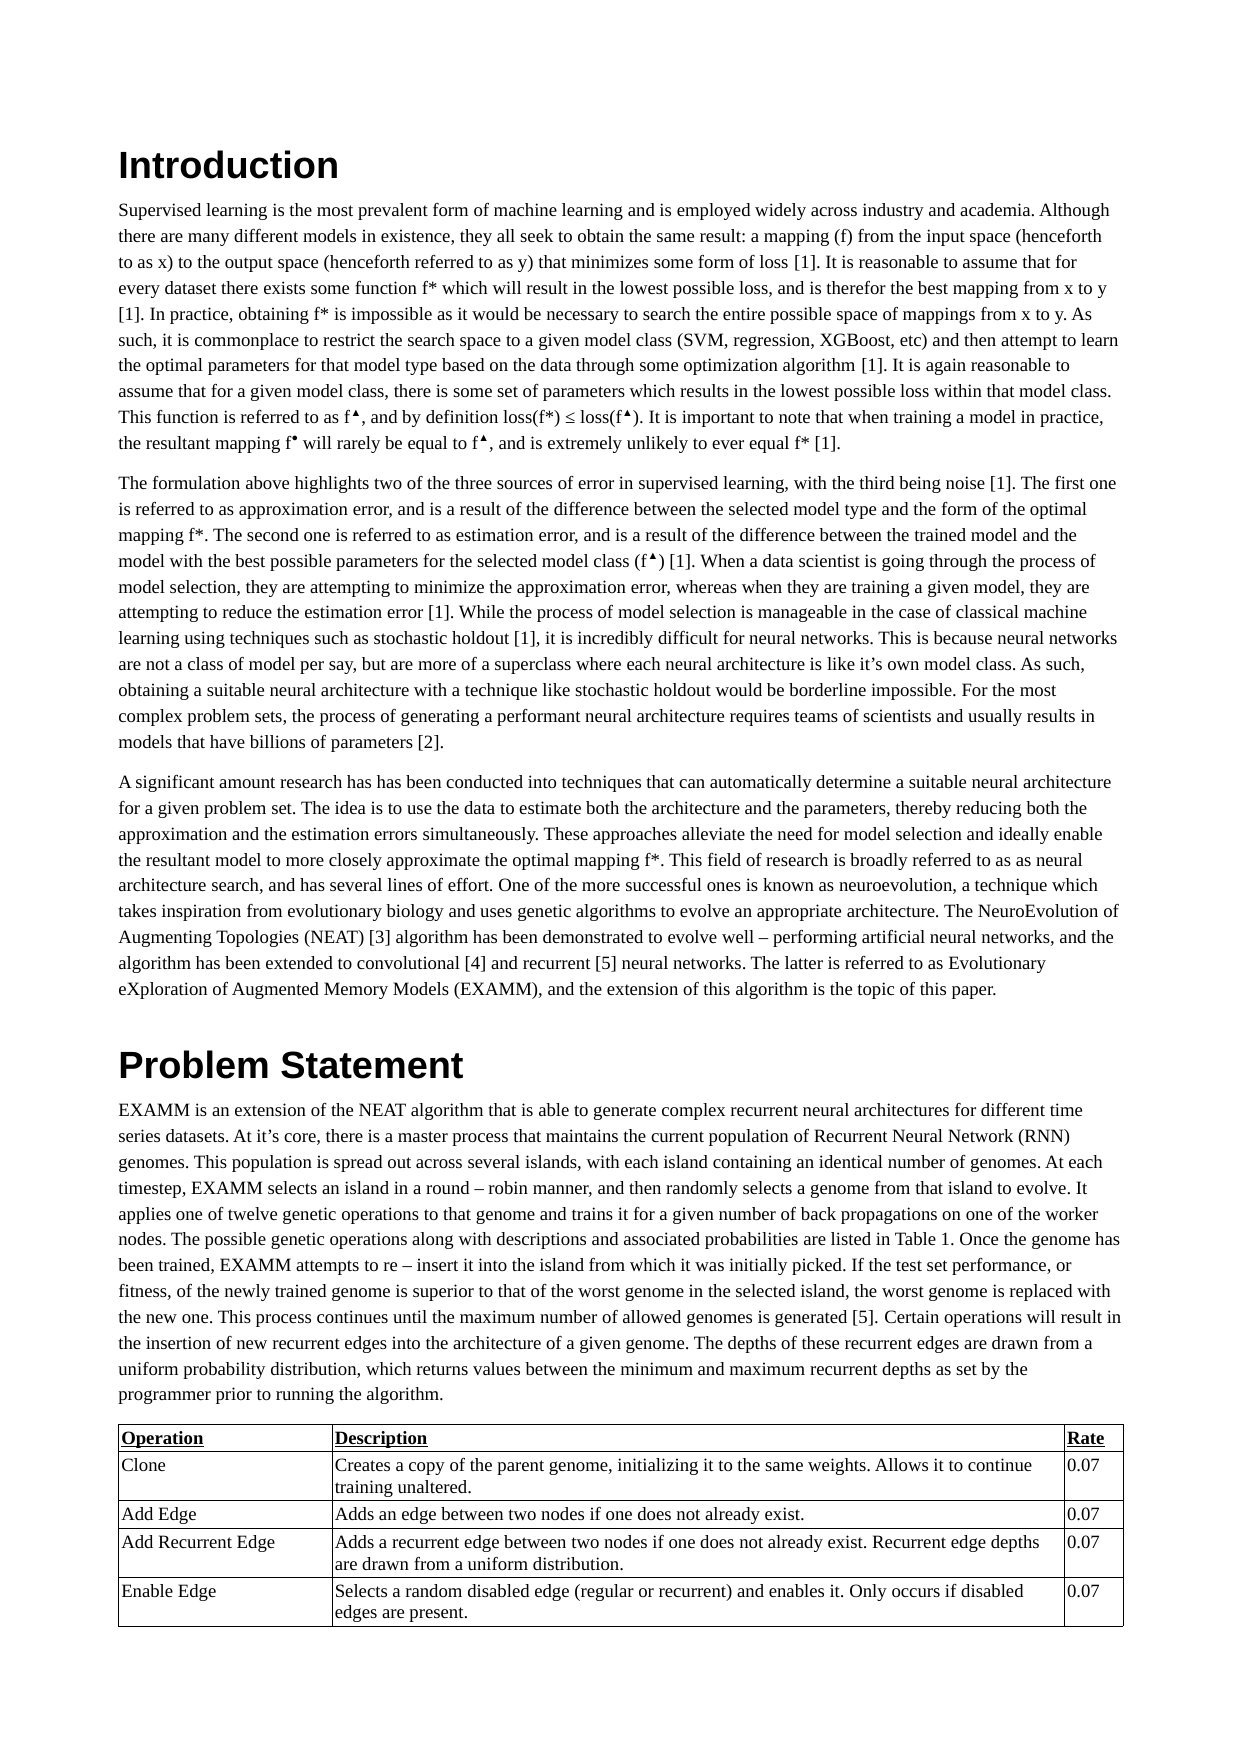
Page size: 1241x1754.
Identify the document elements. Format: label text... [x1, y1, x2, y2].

table_cell Clone [119, 1452, 332, 1500]
table_header Rate [1065, 1425, 1123, 1451]
text Supervised learning is the most prevalent form of machine learning and is employed widely across industry and academia. Although there are many different models in existence, they all seek to obtain the same result: a mapping (f) from the input space (henceforth to as x) to the output space (henceforth referred to as y) that minimizes some form of loss [1]. It is reasonable to assume that for every dataset there exists some function f* which will result in the lowest possible loss, and is therefor the best mapping from x to y [1]. In practice, obtaining f* is impossible as it would be necessary to search the entire possible space of mappings from x to y. As such, it is commonplace to restrict the search space to a given model class (SVM, regression, XGBoost, etc) and then attempt to learn the optimal parameters for that model type based on the data through some optimization algorithm [1]. It is again reasonable to assume that for a given model class, there is some set of parameters which results in the lowest possible loss within that model class. This function is referred to as f▲, and by definition loss(f*) ≤ loss(f▲). It is important to note that when training a model in practice, the resultant mapping f● will rarely be equal to f▲, and is extremely unlikely to ever equal f* [1]. [118, 199, 1122, 453]
table_header Description [333, 1425, 1064, 1451]
table_cell Selects a random disabled edge (regular or recurrent) and enables it. Only occurs if disabled edges are present. [333, 1578, 1064, 1626]
table_cell Adds a recurrent edge between two nodes if one does not already exist. Recurrent edge depths are drawn from a uniform distribution. [333, 1529, 1064, 1577]
subtitle Problem Statement [118, 1043, 1122, 1087]
table_cell Enable Edge [119, 1578, 332, 1626]
text A significant amount research has has been conducted into techniques that can automatically determine a suitable neural architecture for a given problem set. The idea is to use the data to estimate both the architecture and the parameters, thereby reducing both the approximation and the estimation errors simultaneously. These approaches alleviate the need for model selection and ideally enable the resultant model to more closely approximate the optimal mapping f*. This field of research is broadly referred to as as neural architecture search, and has several lines of effort. One of the more successful ones is known as neuroevolution, a technique which takes inspiration from evolutionary biology and uses genetic algorithms to evolve an appropriate architecture. The NeuroEvolution of Augmenting Topologies (NEAT) [3] algorithm has been demonstrated to evolve well – performing artificial neural networks, and the algorithm has been extended to convolutional [4] and recurrent [5] neural networks. The latter is referred to as Evolutionary eXploration of Augmented Memory Models (EXAMM), and the extension of this algorithm is the topic of this paper. [118, 771, 1122, 999]
table_cell 0.07 [1065, 1578, 1123, 1626]
table_cell 0.07 [1065, 1452, 1123, 1500]
table_cell Creates a copy of the parent genome, initializing it to the same weights. Allows it to continue training unaltered. [333, 1452, 1064, 1500]
text The formulation above highlights two of the three sources of error in supervised learning, with the third being noise [1]. The first one is referred to as approximation error, and is a result of the difference between the selected model type and the form of the optimal mapping f*. The second one is referred to as estimation error, and is a result of the difference between the trained model and the model with the best possible parameters for the selected model class (f▲) [1]. When a data scientist is going through the process of model selection, they are attempting to minimize the approximation error, whereas when they are training a given model, they are attempting to reduce the estimation error [1]. While the process of model selection is manageable in the case of classical machine learning using techniques such as stochastic holdout [1], it is incredibly difficult for neural networks. This is because neural networks are not a class of model per say, but are more of a superclass where each neural architecture is like it’s own model class. As such, obtaining a suitable neural architecture with a technique like stochastic holdout would be borderline impossible. For the most complex problem sets, the process of generating a performant neural architecture requires teams of scientists and usually results in models that have billions of parameters [2]. [118, 472, 1122, 752]
table_cell 0.07 [1065, 1529, 1123, 1577]
table_cell Add Recurrent Edge [119, 1529, 332, 1577]
table_cell Add Edge [119, 1501, 332, 1528]
text EXAMM is an extension of the NEAT algorithm that is able to generate complex recurrent neural architectures for different time series datasets. At it’s core, there is a master process that maintains the current population of Recurrent Neural Network (RNN) genomes. This population is spread out across several islands, with each island containing an identical number of genomes. At each timestep, EXAMM selects an island in a round – robin manner, and then randomly selects a genome from that island to evolve. It applies one of twelve genetic operations to that genome and trains it for a given number of back propagations on one of the worker nodes. The possible genetic operations along with descriptions and associated probabilities are listed in Table 1. Once the genome has been trained, EXAMM attempts to re – insert it into the island from which it was initially picked. If the test set performance, or fitness, of the newly trained genome is superior to that of the worst genome in the selected island, the worst genome is replaced with the new one. This process continues until the maximum number of allowed genomes is generated [5]. Certain operations will result in the insertion of new recurrent edges into the architecture of a given genome. The depths of these recurrent edges are drawn from a uniform probability distribution, which returns values between the minimum and maximum recurrent depths as set by the programmer prior to running the algorithm. [118, 1099, 1122, 1405]
table_cell 0.07 [1065, 1501, 1123, 1528]
subtitle Introduction [118, 143, 1122, 187]
table_header Operation [119, 1425, 332, 1451]
table_cell Adds an edge between two nodes if one does not already exist. [333, 1501, 1064, 1528]
